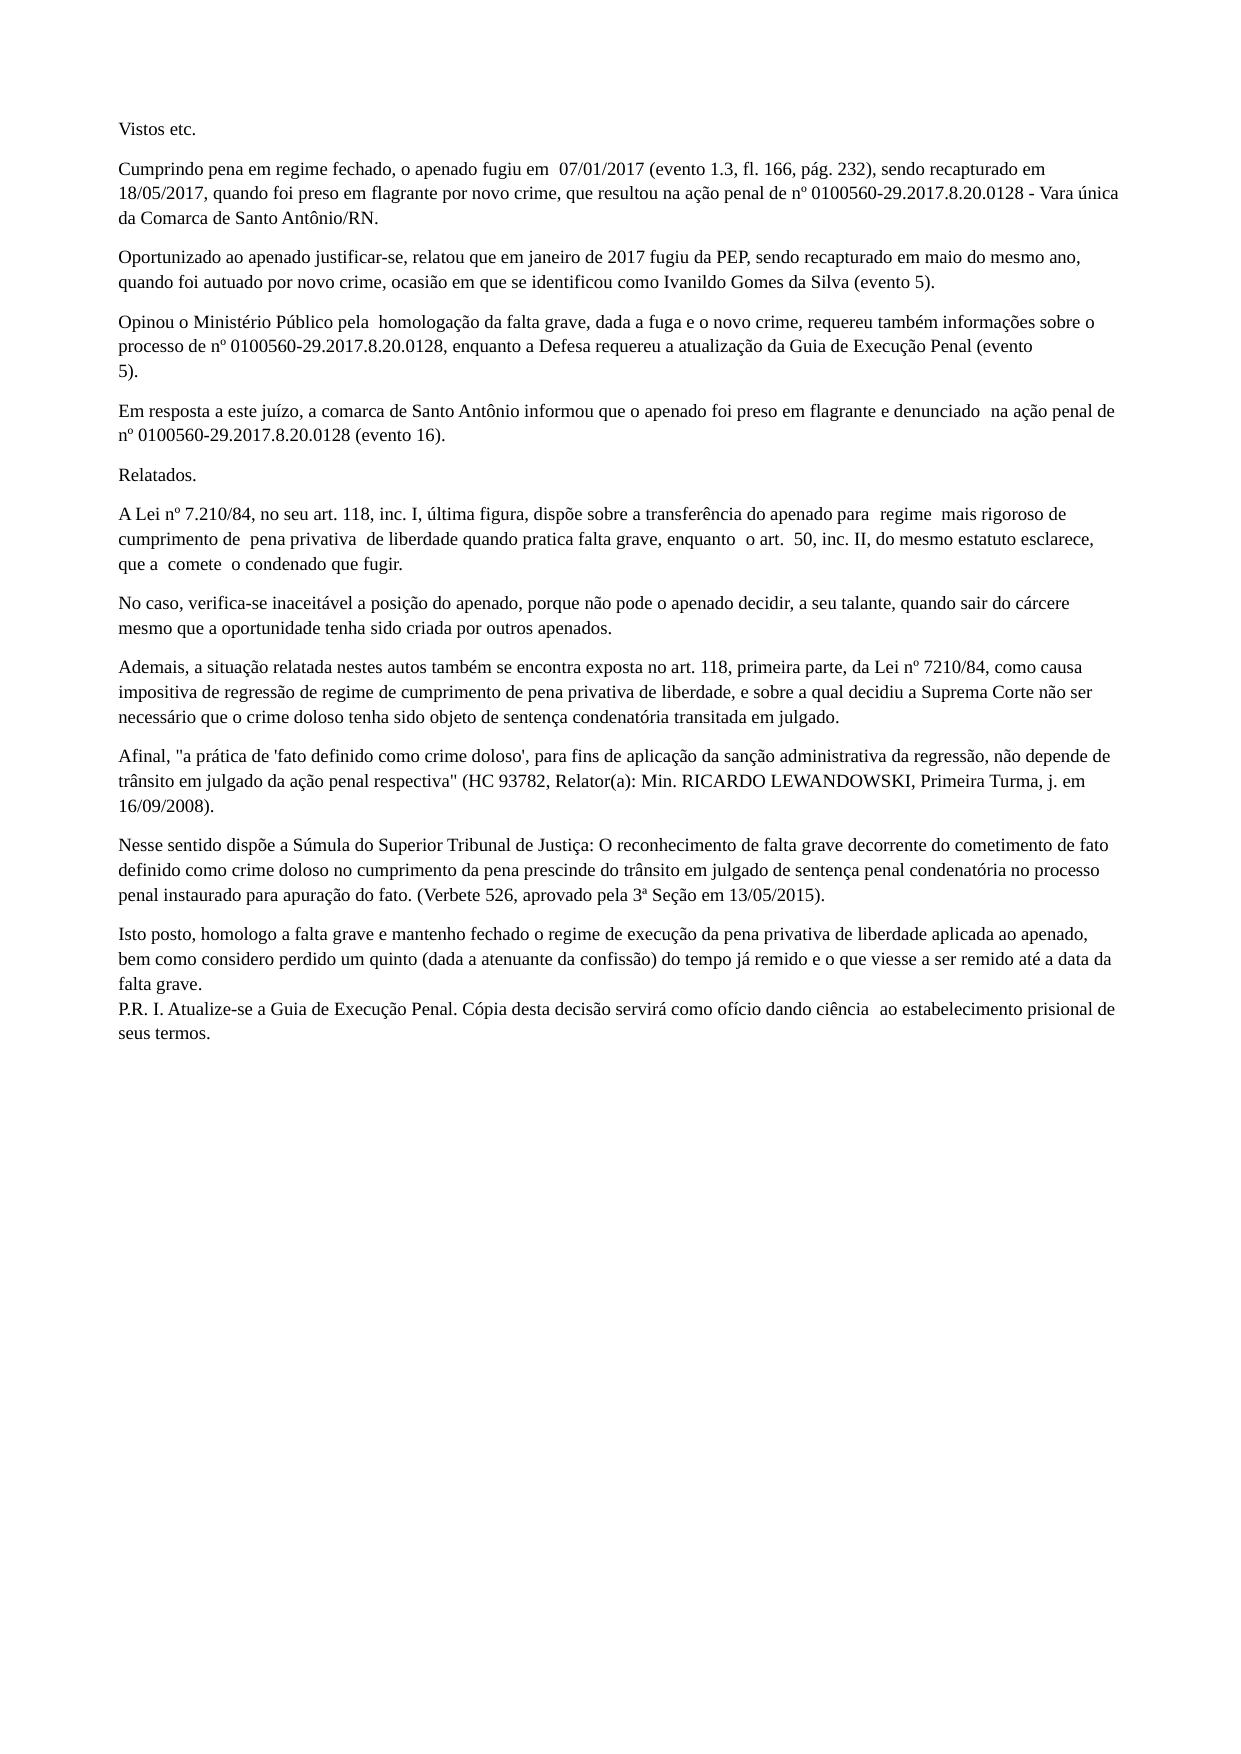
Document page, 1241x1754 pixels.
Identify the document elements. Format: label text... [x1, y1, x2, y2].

text Cumprindo pena em regime fechado, o apenado fugiu em 07/01/2017 (evento 1.3, fl. 166, pág. 232), sendo recapturado em 18/05/2017, quando foi preso em flagrante por novo crime, que resultou na ação penal de nº 0100560-29.2017.8.20.0128 - Vara única da Comarca de Santo Antônio/RN. [118, 157, 1122, 229]
text Vistos etc. [118, 118, 1122, 140]
text Opinou o Ministério Público pela homologação da falta grave, dada a fuga e o novo crime, requereu também informações sobre o processo de nº 0100560-29.2017.8.20.0128, enquanto a Defesa requereu a atualização da Guia de Execução Penal (evento 5). [118, 311, 1122, 382]
text No caso, verifica-se inaceitável a posição do apenado, porque não pode o apenado decidir, a seu talante, quando sair do cárcere mesmo que a oportunidade tenha sido criada por outros apenados. [118, 592, 1122, 638]
text Relatados. [118, 464, 1122, 485]
text Nesse sentido dispõe a Súmula do Superior Tribunal de Justiça: O reconhecimento de falta grave decorrente do cometimento de fato definido como crime doloso no cumprimento da pena prescinde do trânsito em julgado de sentença penal condenatória no processo penal instaurado para apuração do fato. (Verbete 526, aprovado pela 3ª Seção em 13/05/2015). [118, 834, 1122, 905]
text Isto posto, homologo a falta grave e mantenho fechado o regime de execução da pena privativa de liberdade aplicada ao apenado, bem como considero perdido um quinto (dada a atenuante da confissão) do tempo já remido e o que viesse a ser remido até a data da falta grave. P.R. I. Atualize-se a Guia de Execução Penal. Cópia desta decisão servirá como ofício dando ciência ao estabelecimento prisional de seus termos. [118, 923, 1122, 1044]
text Oportunizado ao apenado justificar-se, relatou que em janeiro de 2017 fugiu da PEP, sendo recapturado em maio do mesmo ano, quando foi autuado por novo crime, ocasião em que se identificou como Ivanildo Gomes da Silva (evento 5). [118, 246, 1122, 293]
text A Lei nº 7.210/84, no seu art. 118, inc. I, última figura, dispõe sobre a transferência do apenado para regime mais rigoroso de cumprimento de pena privativa de liberdade quando pratica falta grave, enquanto o art. 50, inc. II, do mesmo estatuto esclarece, que a comete o condenado que fugir. [118, 503, 1122, 574]
text Afinal, "a prática de 'fato definido como crime doloso', para fins de aplicação da sanção administrativa da regressão, não depende de trânsito em julgado da ação penal respectiva" (HC 93782, Relator(a): Min. RICARDO LEWANDOWSKI, Primeira Turma, j. em 16/09/2008). [118, 745, 1122, 816]
text Ademais, a situação relatada nestes autos também se encontra exposta no art. 118, primeira parte, da Lei nº 7210/84, como causa impositiva de regressão de regime de cumprimento de pena privativa de liberdade, e sobre a qual decidiu a Suprema Corte não ser necessário que o crime doloso tenha sido objeto de sentença condenatória transitada em julgado. [118, 656, 1122, 727]
text Em resposta a este juízo, a comarca de Santo Antônio informou que o apenado foi preso em flagrante e denunciado na ação penal de nº 0100560-29.2017.8.20.0128 (evento 16). [118, 399, 1122, 446]
